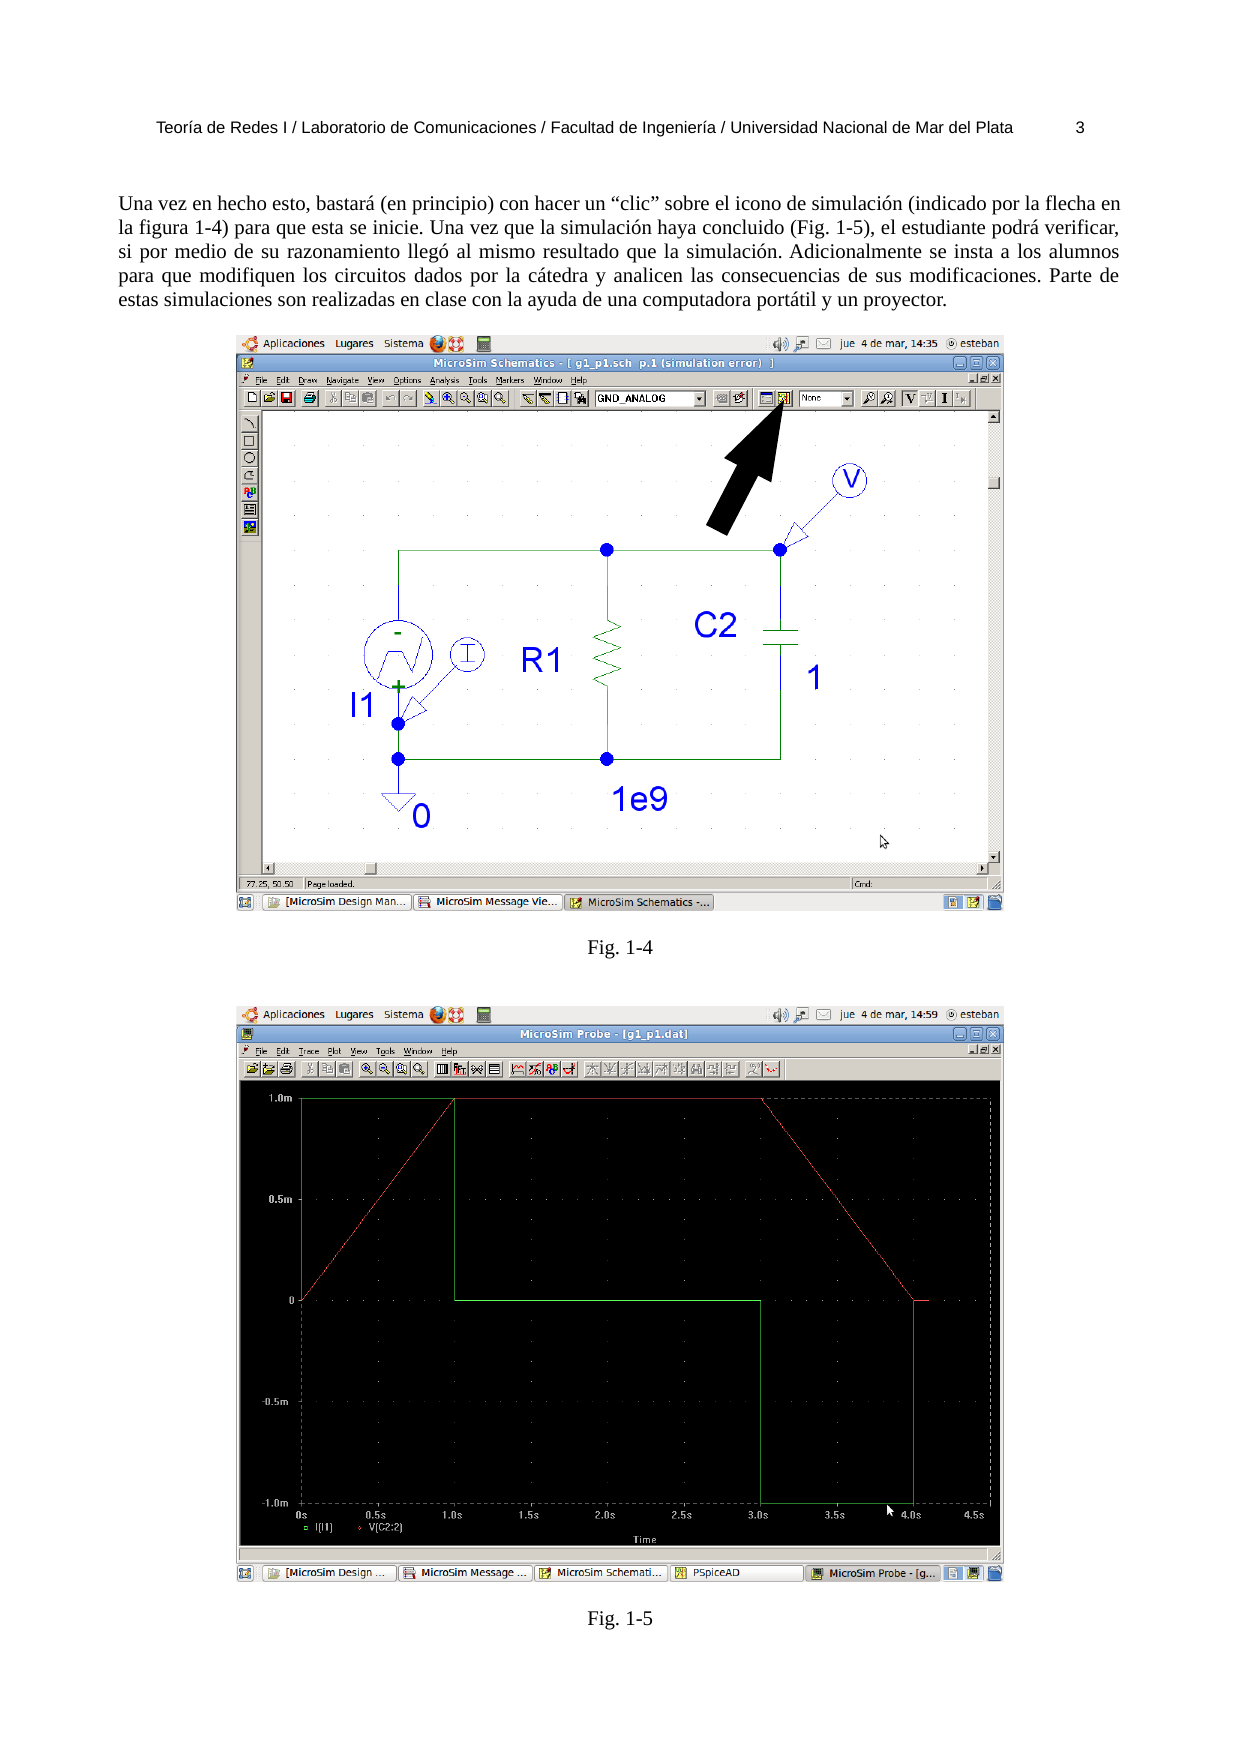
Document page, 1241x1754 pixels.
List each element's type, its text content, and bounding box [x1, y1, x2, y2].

text Una vez en hecho esto, bastará (en principio) con hacer un “clic” sobre el icono de simulación (indicado por la flecha en la figura 1-4) para que esta se inicie. Una vez que la simulación haya concluido (Fig. 1-5), el estudiante podrá verificar, si por medio de su razonamiento llegó al mismo resultado que la simulación. Adicionalmente se insta a los alumnos para que modifiquen los circuitos dados por la cátedra y analicen las consecuencias de sus modificaciones. Parte de estas simulaciones son realizadas en clase con la ayuda de una computadora portátil y un proyector. [118, 191, 1122, 311]
picture [236, 335, 1004, 911]
text Fig. 1-4 [118, 934, 1122, 959]
picture [236, 1006, 1004, 1582]
text Fig. 1-5 [118, 1606, 1122, 1630]
